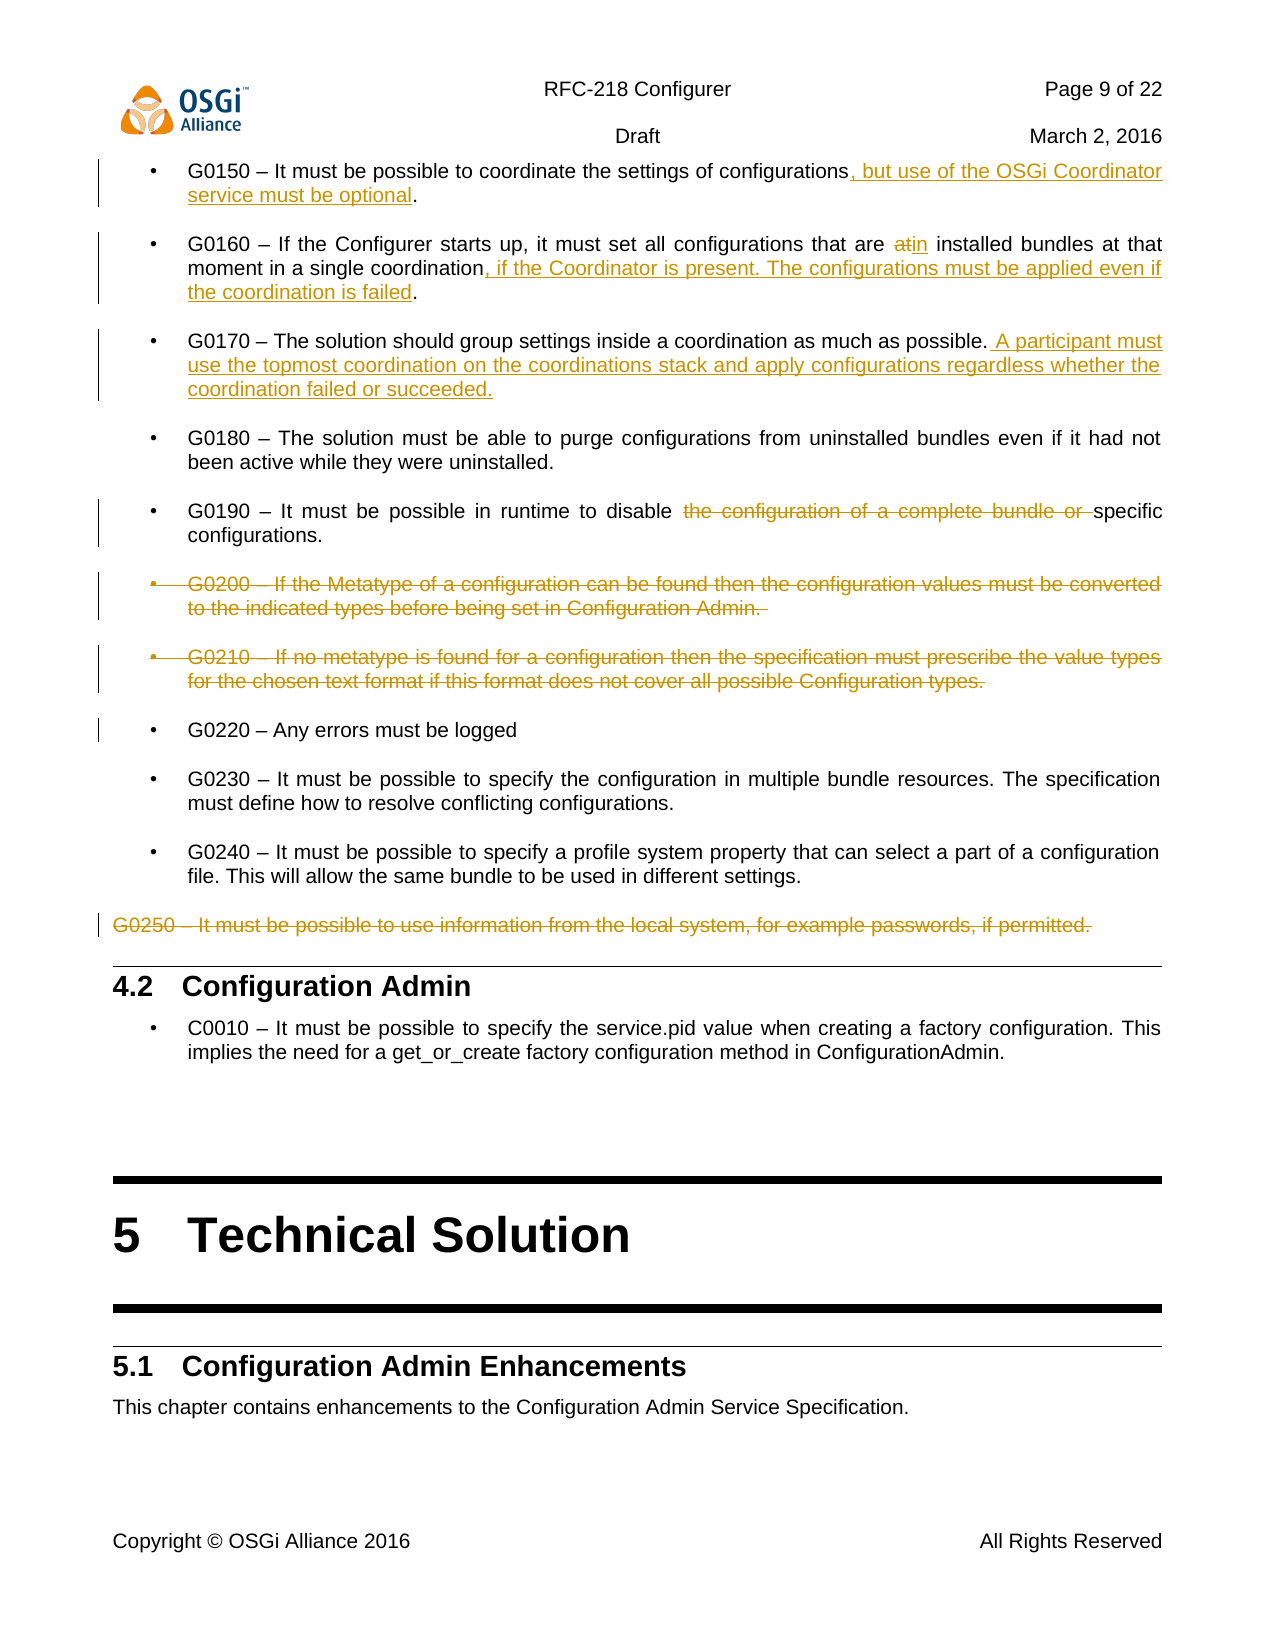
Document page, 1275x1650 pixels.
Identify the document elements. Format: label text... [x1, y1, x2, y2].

subtitle Configuration Admin Enhancements [112, 1347, 1162, 1383]
list G0180 – The solution must be able to purge configurations from uninstalled bundles even if it had not been active while they were uninstalled. [150, 426, 1162, 474]
list C0010 – It must be possible to specify the service.pid value when creating a factory configuration. This implies the need for a get_or_create factory configuration method in ConfigurationAdmin. [150, 1015, 1162, 1063]
subtitle Technical Solution [112, 1177, 1162, 1313]
list G0220 – Any errors must be logged [150, 586, 1162, 620]
list G0230 – It must be possible to specify the configuration in multiple bundle resources. The specification must define how to resolve conflicting configurations. [150, 767, 1162, 815]
list G0170 – The solution should group settings inside a coordination as much as possible. A participant must use the topmost coordination on the coordinations stack and apply configurations regardless whether the coordination failed or succeeded. [150, 329, 1162, 401]
list G0220 – Any errors must be logged [150, 572, 1162, 585]
subtitle Configuration Admin [112, 967, 1162, 1003]
list G0240 – It must be possible to specify a profile system property that can select a part of a configuration file. This will allow the same bundle to be used in different settings. [150, 840, 1162, 888]
picture [113, 78, 257, 142]
list G0160 – If the Configurer starts up, it must set all configurations that are in installed bundles at that moment in a single coordination, if the Coordinator is present. The configurations must be applied even if the coordination is failed. [150, 232, 1162, 304]
list G0190 – It must be possible in runtime to disable specific configurations. [150, 499, 1162, 547]
text This chapter contains enhancements to the Configuration Admin Service Specification. [112, 1395, 1162, 1419]
